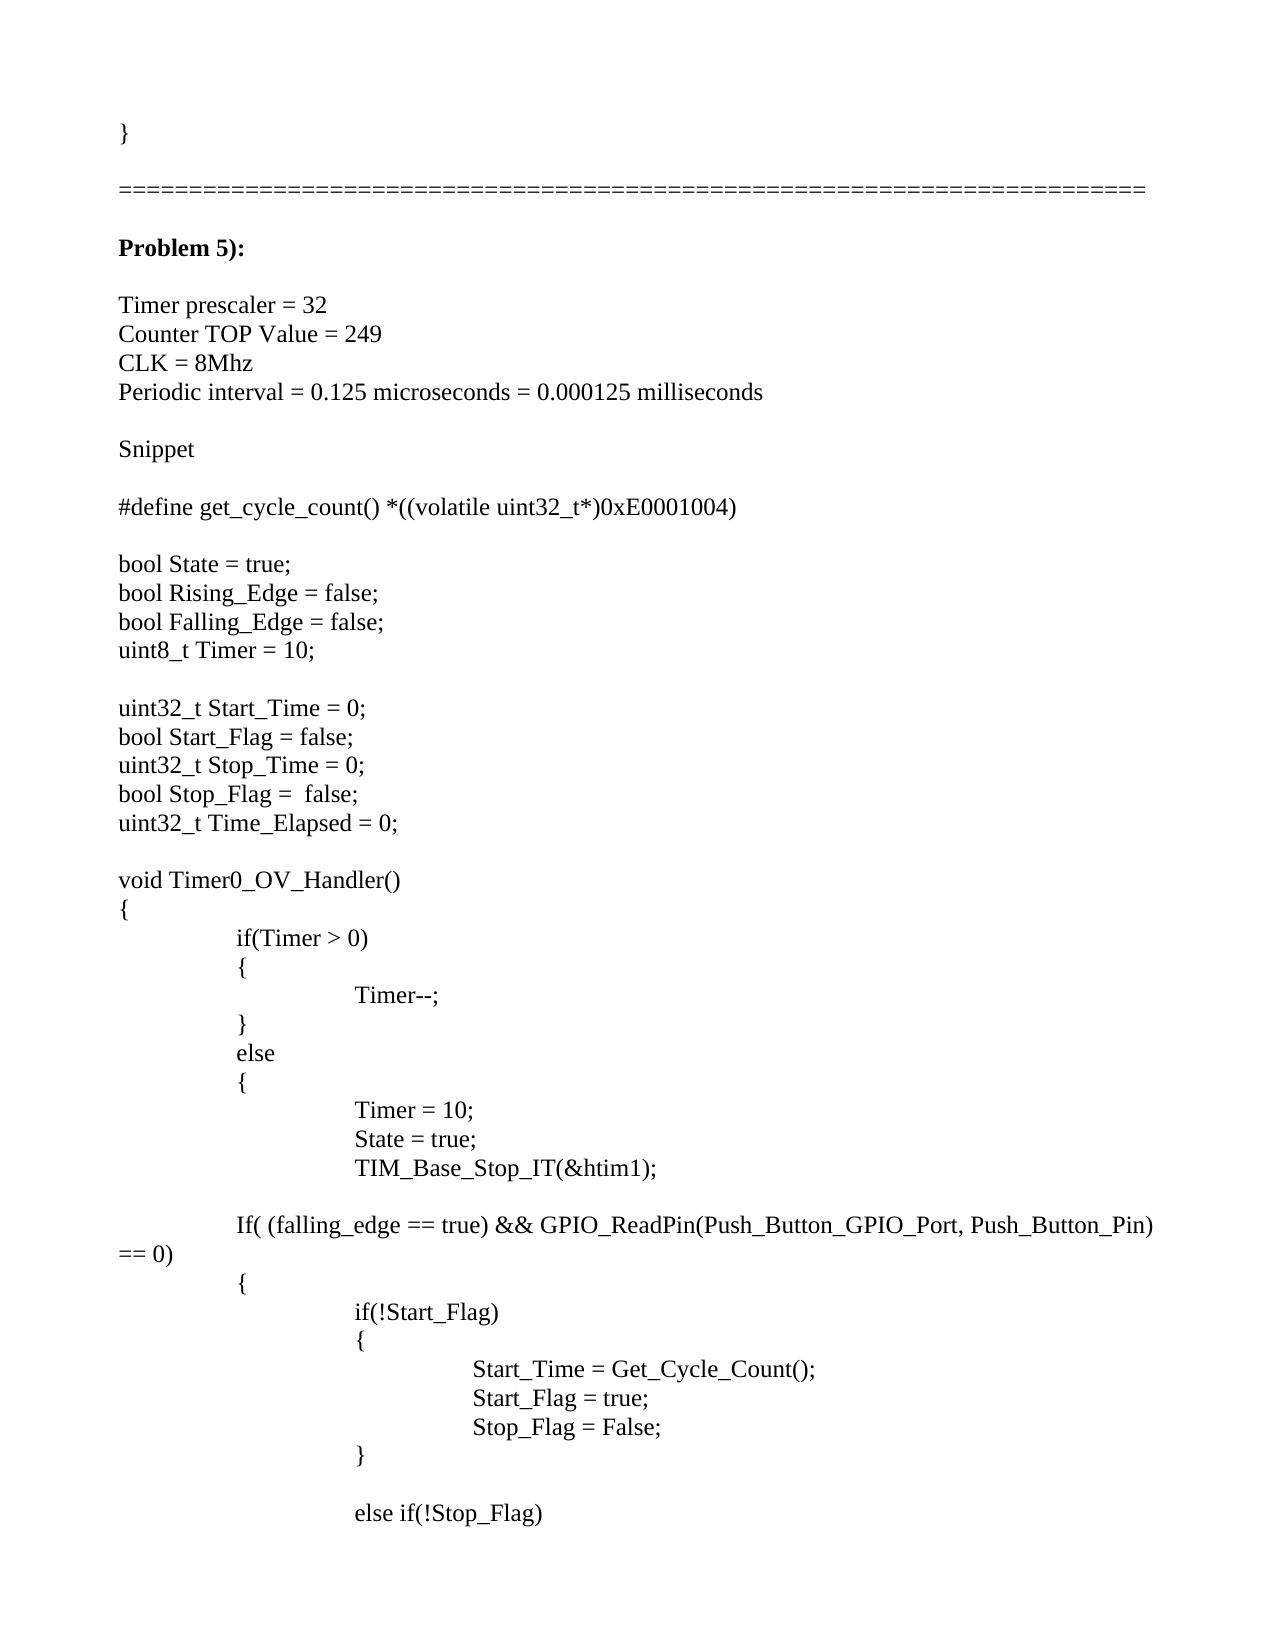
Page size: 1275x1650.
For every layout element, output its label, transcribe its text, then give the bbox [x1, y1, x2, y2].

text uint32_t Time_Elapsed = 0; [118, 808, 1157, 837]
text Start_Time = Get_Cycle_Count(); [118, 1354, 1157, 1383]
text CLK = 8Mhz [118, 348, 1157, 377]
text if(Timer > 0) [118, 923, 1157, 952]
text if(!Start_Flag) [118, 1297, 1157, 1326]
text bool Falling_Edge = false; [118, 607, 1157, 636]
text Problem 5): [118, 233, 1157, 262]
text If( (falling_edge == true) && GPIO_ReadPin(Push_Button_GPIO_Port, Push_Button_Pin) == 0) [118, 1211, 1157, 1268]
text State = true; [118, 1124, 1157, 1153]
text uint32_t Stop_Time = 0; [118, 751, 1157, 779]
text Timer = 10; [118, 1096, 1157, 1124]
text bool Stop_Flag = false; [118, 779, 1157, 808]
text Snippet [118, 434, 1157, 463]
text Periodic interval = 0.125 microseconds = 0.000125 milliseconds [118, 377, 1157, 406]
text } [118, 1009, 1157, 1038]
text else [118, 1038, 1157, 1067]
text } [118, 118, 1157, 147]
text Counter TOP Value = 249 [118, 319, 1157, 348]
text Timer--; [118, 981, 1157, 1009]
text { [118, 952, 1157, 981]
text Stop_Flag = False; [118, 1412, 1157, 1441]
text } [118, 1441, 1157, 1469]
text bool Rising_Edge = false; [118, 578, 1157, 607]
text ========================================================================= [118, 176, 1157, 204]
text Start_Flag = true; [118, 1383, 1157, 1412]
text TIM_Base_Stop_IT(&htim1); [118, 1153, 1157, 1182]
text uint32_t Start_Time = 0; [118, 693, 1157, 722]
text else if(!Stop_Flag) [118, 1498, 1157, 1527]
text { [118, 1268, 1157, 1297]
text { [118, 894, 1157, 923]
text uint8_t Timer = 10; [118, 636, 1157, 664]
text bool State = true; [118, 549, 1157, 578]
text Timer prescaler = 32 [118, 291, 1157, 319]
text void Timer0_OV_Handler() [118, 866, 1157, 894]
text bool Start_Flag = false; [118, 722, 1157, 751]
text { [118, 1326, 1157, 1354]
text { [118, 1067, 1157, 1096]
text #define get_cycle_count() *((volatile uint32_t*)0xE0001004) [118, 492, 1157, 521]
